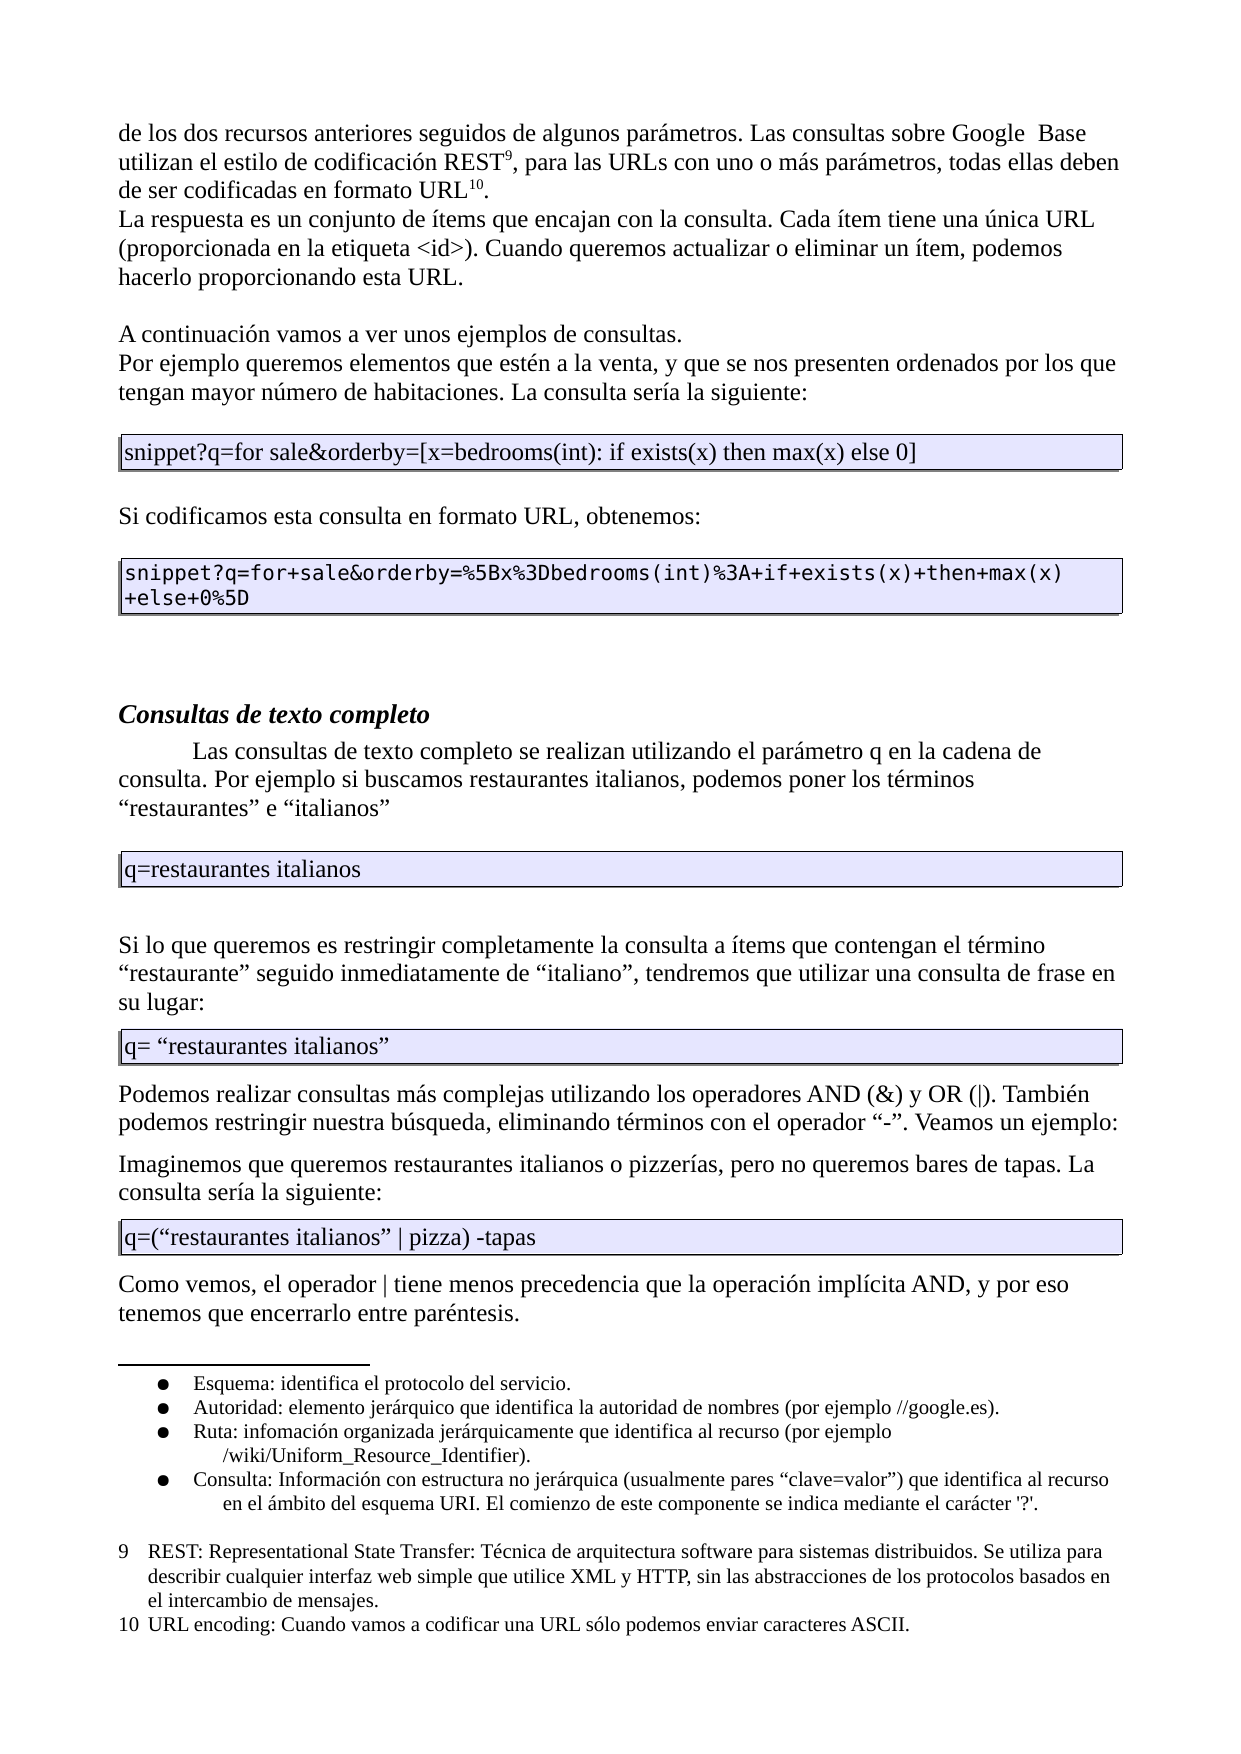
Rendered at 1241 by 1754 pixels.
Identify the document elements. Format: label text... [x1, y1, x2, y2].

text La respuesta es un conjunto de ítems que encajan con la consulta. Cada ítem tiene una única URL (proporcionada en la etiqueta <id>). Cuando queremos actualizar o eliminar un ítem, podemos hacerlo proporcionando esta URL. [118, 204, 1122, 291]
text Por ejemplo queremos elementos que estén a la venta, y que se nos presenten ordenados por los que tengan mayor número de habitaciones. La consulta sería la siguiente: [118, 348, 1122, 406]
text REST: Representational State Transfer: Técnica de arquitectura software para sistemas distribuidos. Se utiliza para describir cualquier interfaz web simple que utilice XML y HTTP, sin las abstracciones de los protocolos basados en el intercambio de mensajes. [118, 1539, 1122, 1612]
subtitle Consultas de texto completo [118, 698, 1122, 729]
text Como vemos, el operador | tiene menos precedencia que la operación implícita AND, y por eso tenemos que encerrarlo entre paréntesis. [118, 1269, 1122, 1326]
text Si lo que queremos es restringir completamente la consulta a ítems que contengan el término “restaurante” seguido inmediatamente de “italiano”, tendremos que utilizar una consulta de frase en su lugar: [118, 930, 1122, 1016]
text URL encoding: Cuando vamos a codificar una URL sólo podemos enviar caracteres ASCII. [118, 1612, 1122, 1636]
text Podemos realizar consultas más complejas utilizando los operadores AND (&) y OR (|). También podemos restringir nuestra búsqueda, eliminando términos con el operador “-”. Veamos un ejemplo: [118, 1079, 1122, 1136]
text A continuación vamos a ver unos ejemplos de consultas. [118, 319, 1122, 348]
text Si codificamos esta consulta en formato URL, obtenemos: [118, 501, 1122, 529]
list Ruta: infomación organizada jerárquicamente que identifica al recurso (por ejemplo /wiki/Uniform_Resource_Identifier). [156, 1419, 1122, 1467]
list Autoridad: elemento jerárquico que identifica la autoridad de nombres (por ejemplo //google.es). [156, 1395, 1122, 1419]
text snippet?q=for+sale&orderby=%5Bx%3Dbedrooms(int)%3A+if+exists(x)+then+max(x)+else+0%5D [122, 559, 1122, 613]
text Las consultas de texto completo se realizan utilizando el parámetro q en la cadena de consulta. Por ejemplo si buscamos restaurantes italianos, podemos poner los términos “restaurantes” e “italianos” [118, 736, 1122, 822]
text snippet?q=for sale&orderby=[x=bedrooms(int): if exists(x) then max(x) else 0] [122, 435, 1122, 469]
text de los dos recursos anteriores seguidos de algunos parámetros. Las consultas sobre Google Base utilizan el estilo de codificación REST, para las URLs con uno o más parámetros, todas ellas deben de ser codificadas en formato URL. [118, 118, 1122, 204]
text q= “restaurantes italianos” [122, 1030, 1122, 1063]
text Imaginemos que queremos restaurantes italianos o pizzerías, pero no queremos bares de tapas. La consulta sería la siguiente: [118, 1149, 1122, 1206]
list Esquema: identifica el protocolo del servicio. [156, 1371, 1122, 1395]
list Consulta: Información con estructura no jerárquica (usualmente pares “clave=valor”) que identifica al recurso en el ámbito del esquema URI. El comienzo de este componente se indica mediante el carácter '?'. [156, 1467, 1122, 1515]
text q=(“restaurantes italianos” | pizza) -tapas [122, 1220, 1122, 1253]
text q=restaurantes italianos [122, 852, 1122, 886]
